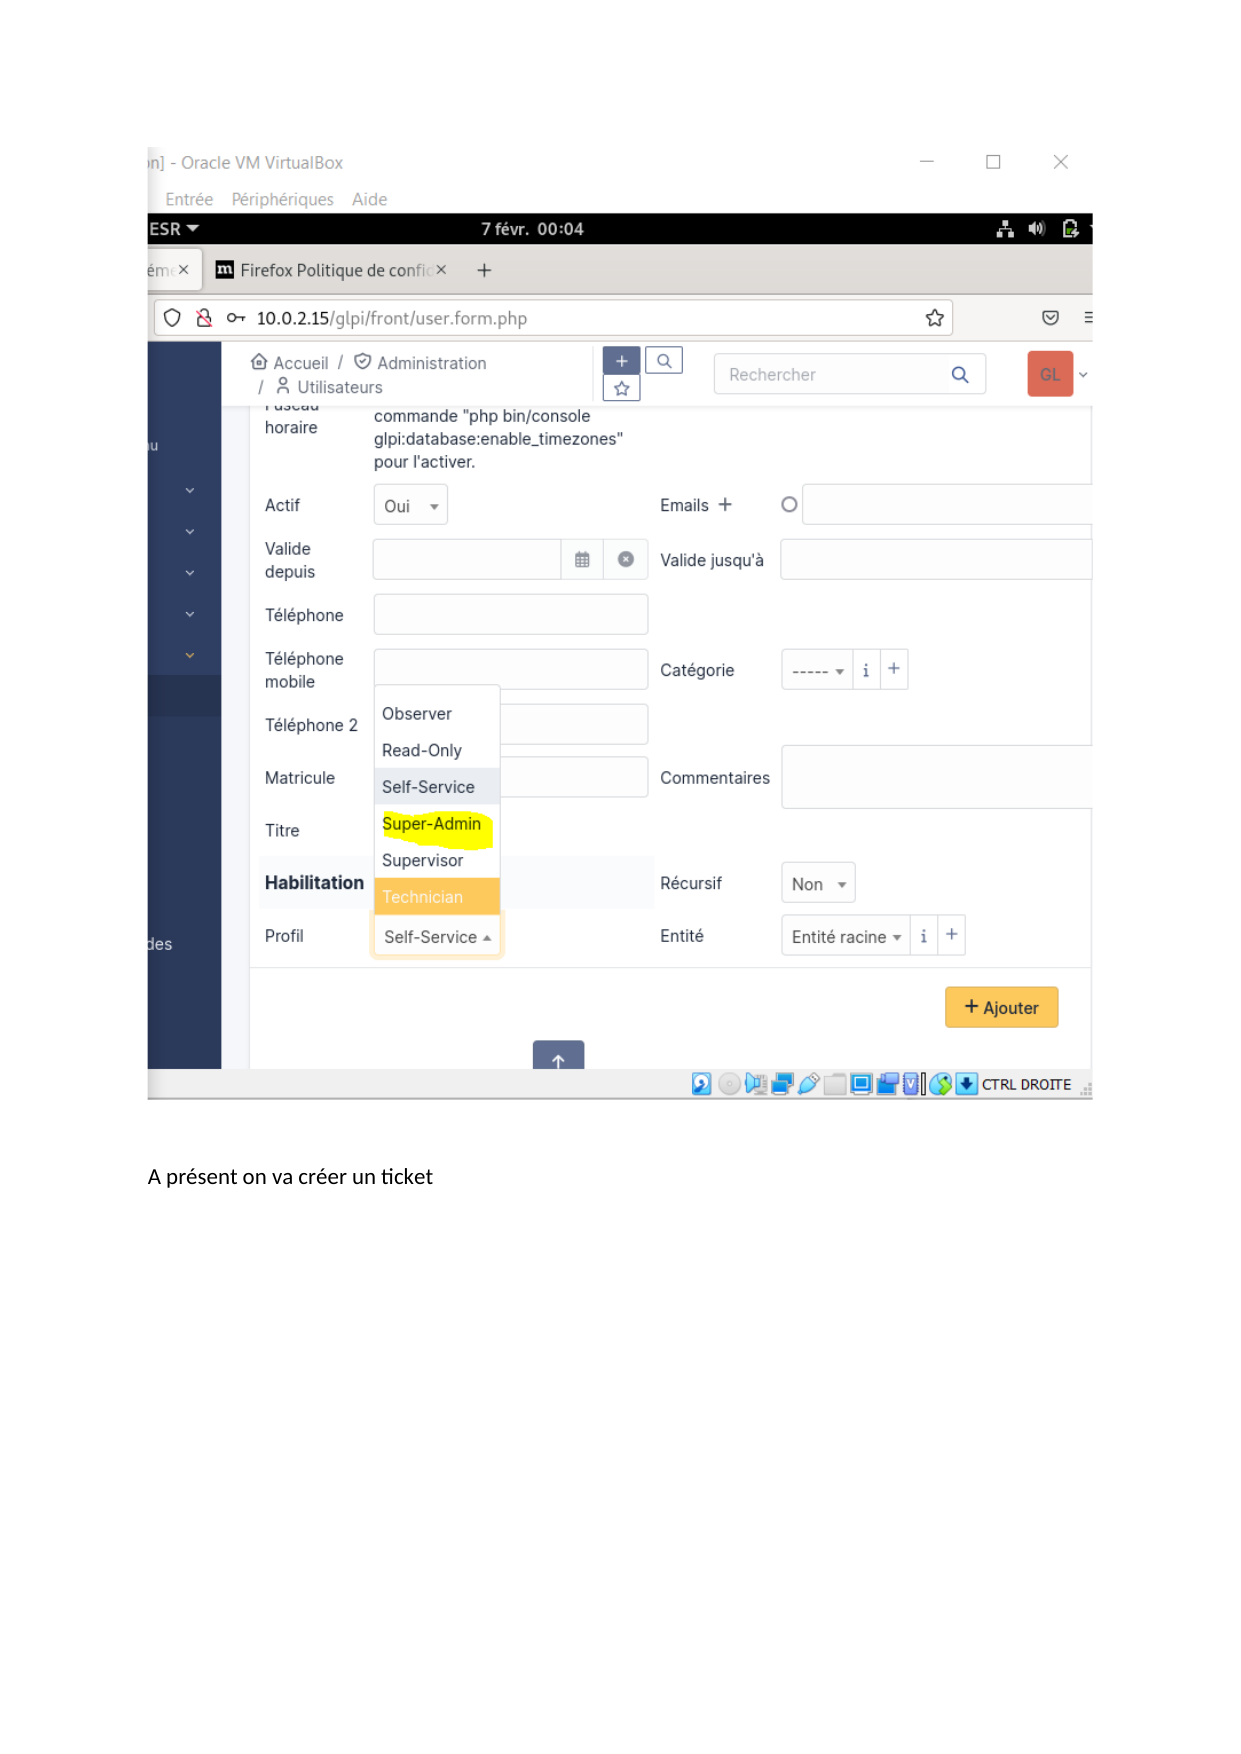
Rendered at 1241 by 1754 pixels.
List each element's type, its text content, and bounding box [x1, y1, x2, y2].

text A présent on va créer un ticket [148, 1162, 1093, 1190]
